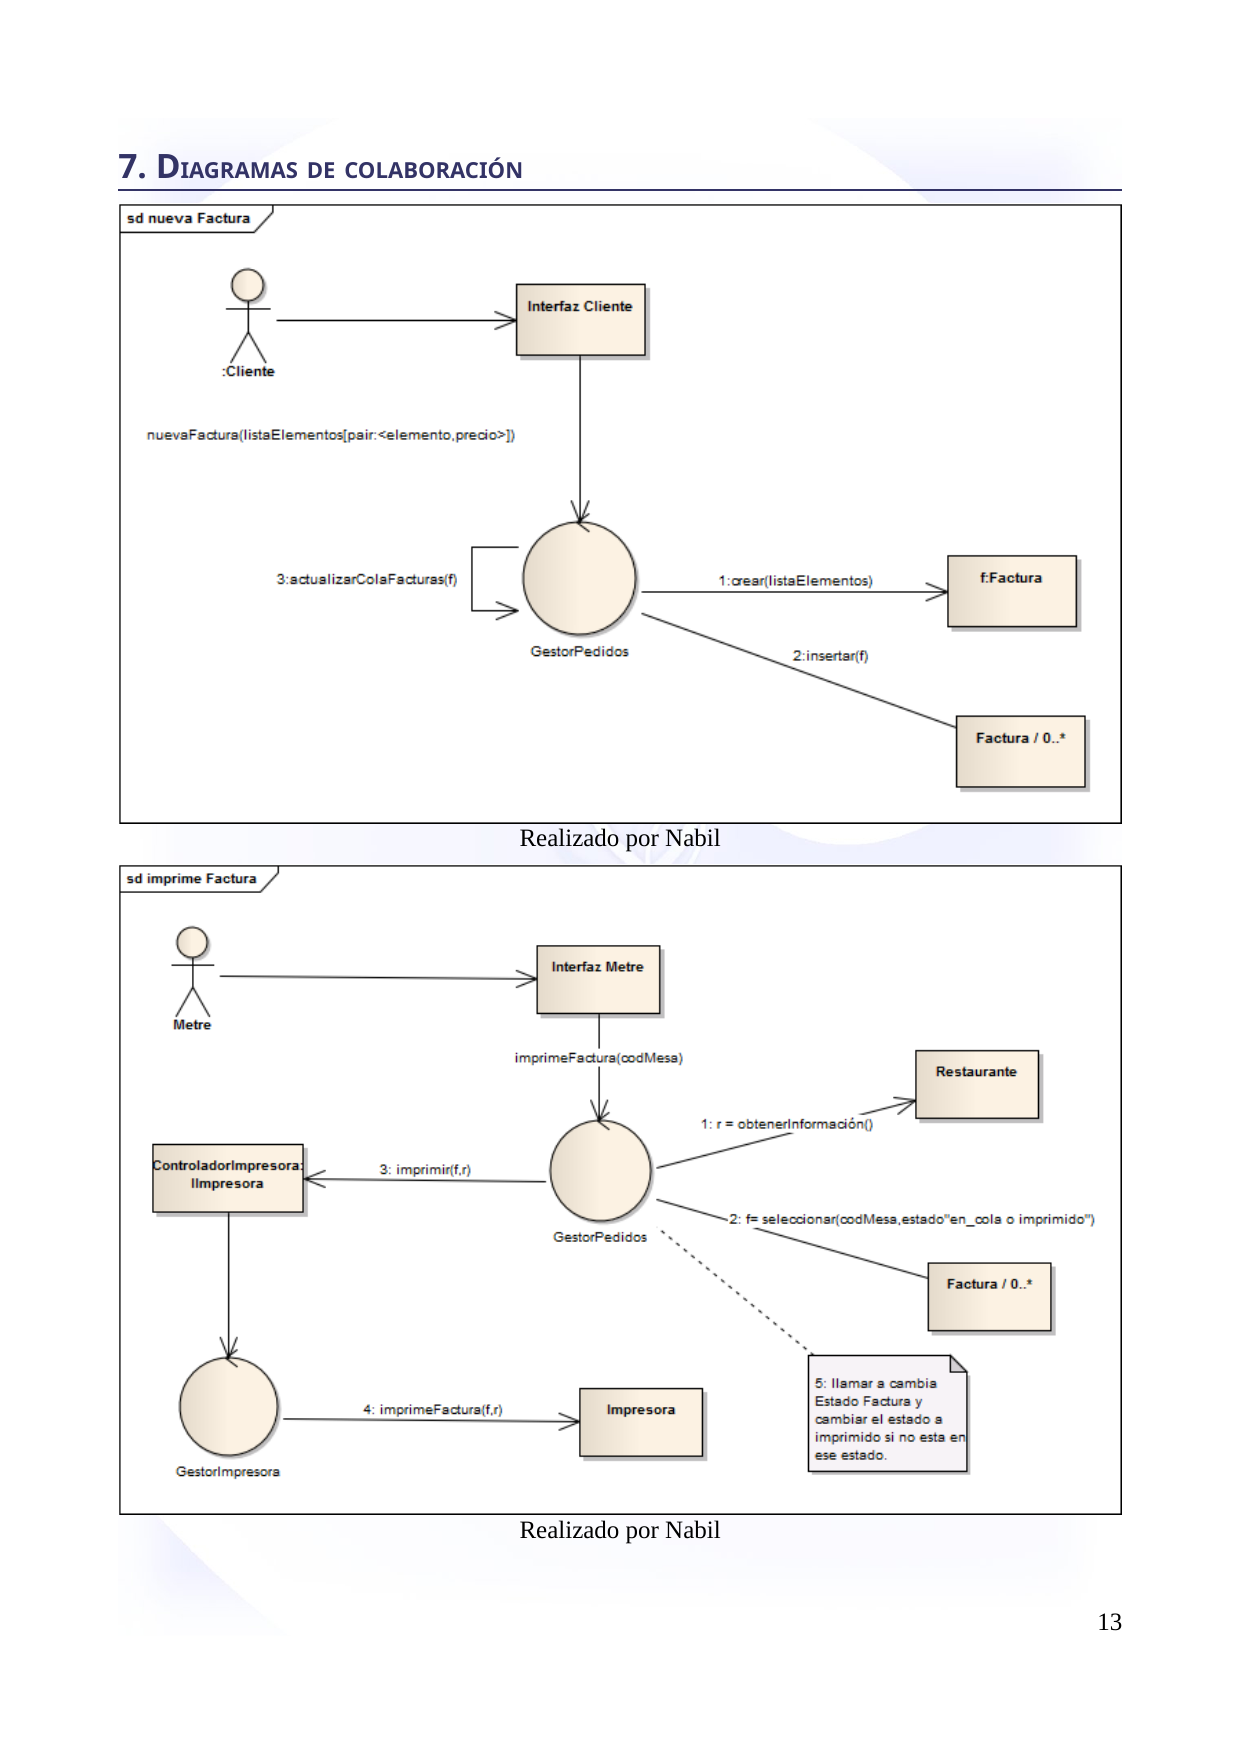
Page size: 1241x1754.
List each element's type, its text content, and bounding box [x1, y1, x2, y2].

picture [118, 118, 1122, 143]
picture [118, 1543, 1122, 1636]
text Realizado por Nabil [118, 824, 1122, 852]
subtitle 7. Diagramas de colaboración [118, 143, 1122, 189]
picture [118, 191, 1122, 824]
text Realizado por Nabil [118, 1515, 1122, 1543]
picture [118, 852, 1122, 1515]
